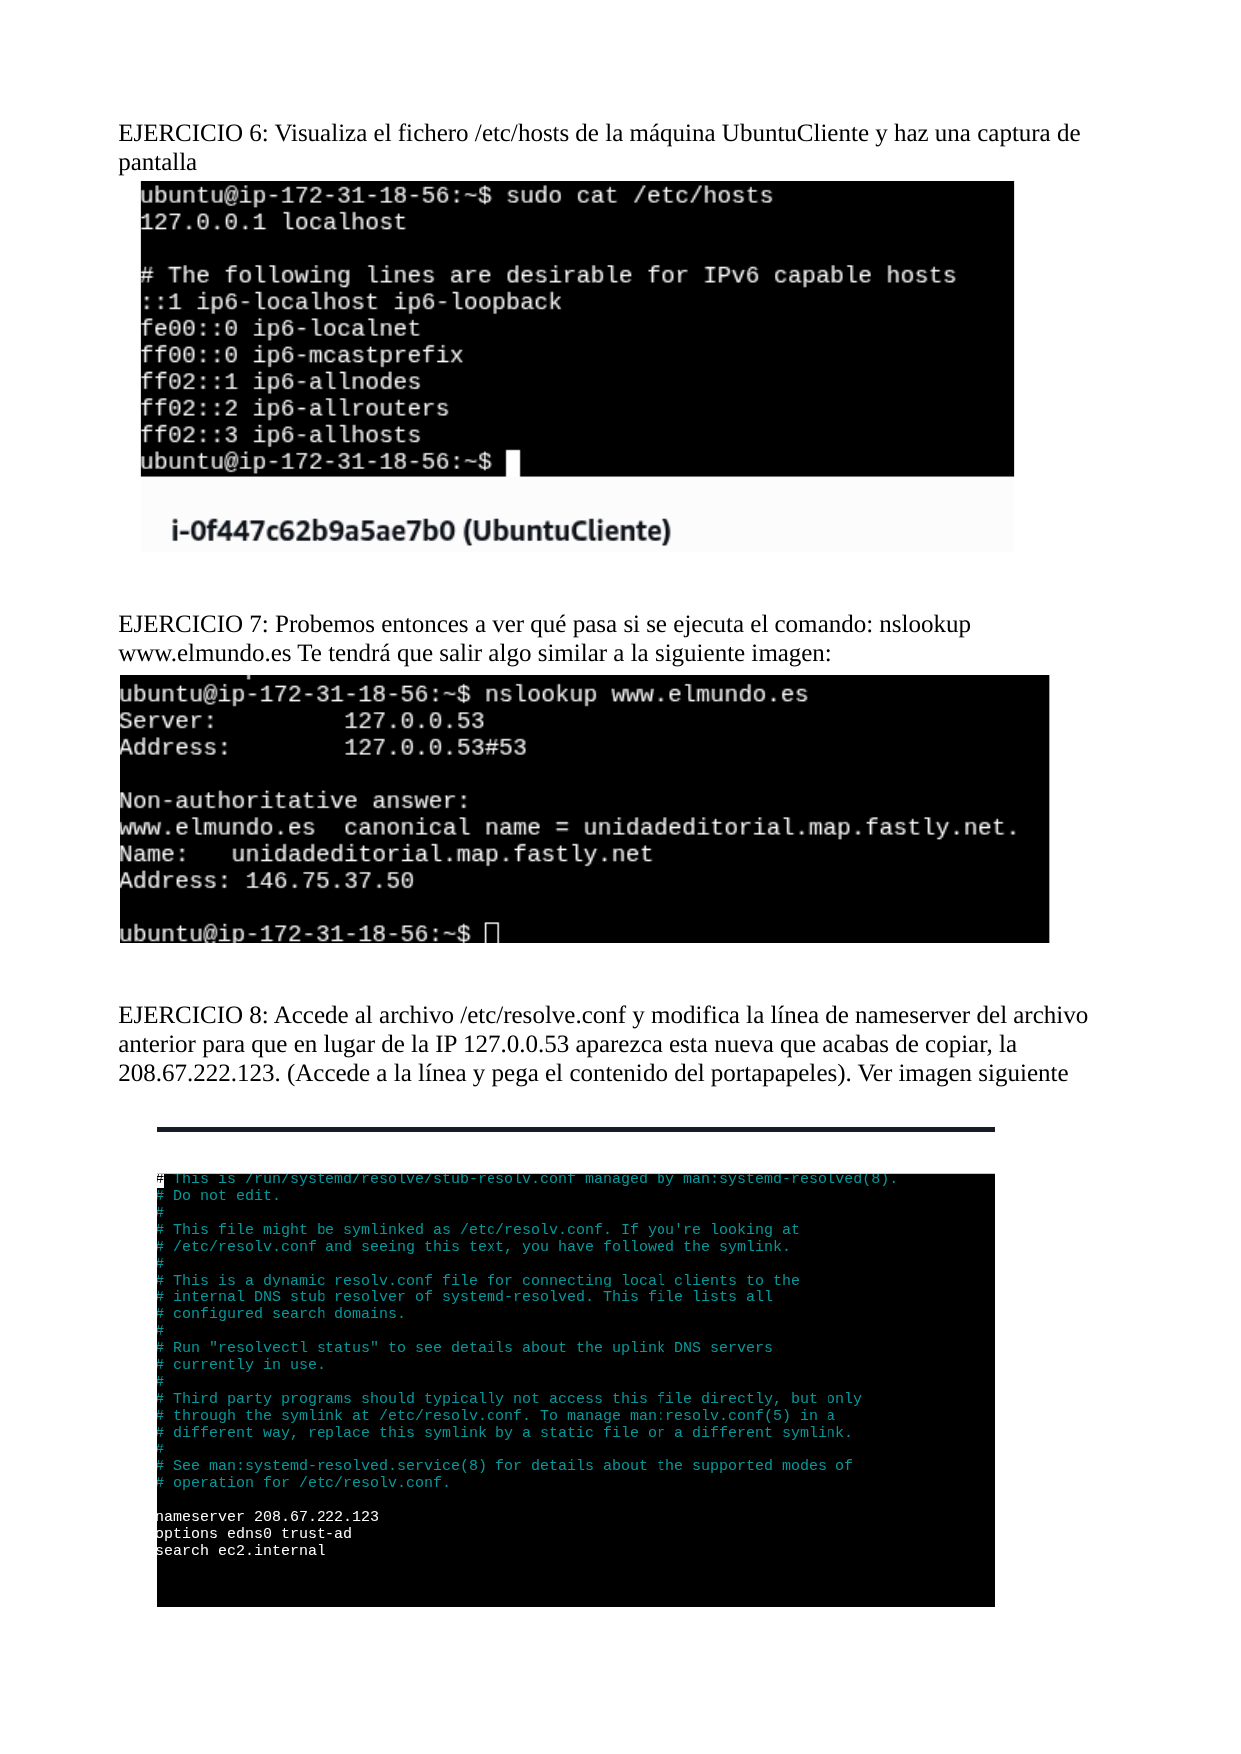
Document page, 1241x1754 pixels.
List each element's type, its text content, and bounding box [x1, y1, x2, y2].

picture [157, 1127, 995, 1607]
picture [140, 181, 1015, 552]
picture [120, 675, 1050, 943]
text EJERCICIO 6: Visualiza el fichero /etc/hosts de la máquina UbuntuCliente y haz una captura de pantalla [118, 118, 1122, 176]
text EJERCICIO 8: Accede al archivo /etc/resolve.conf y modifica la línea de nameserver del archivo anterior para que en lugar de la IP 127.0.0.53 aparezca esta nueva que acabas de copiar, la 208.67.222.123. (Accede a la línea y pega el contenido del portapapeles). Ver imagen siguiente [118, 1000, 1122, 1086]
text EJERCICIO 7: Probemos entonces a ver qué pasa si se ejecuta el comando: nslookup www.elmundo.es Te tendrá que salir algo similar a la siguiente imagen: [118, 609, 1122, 666]
